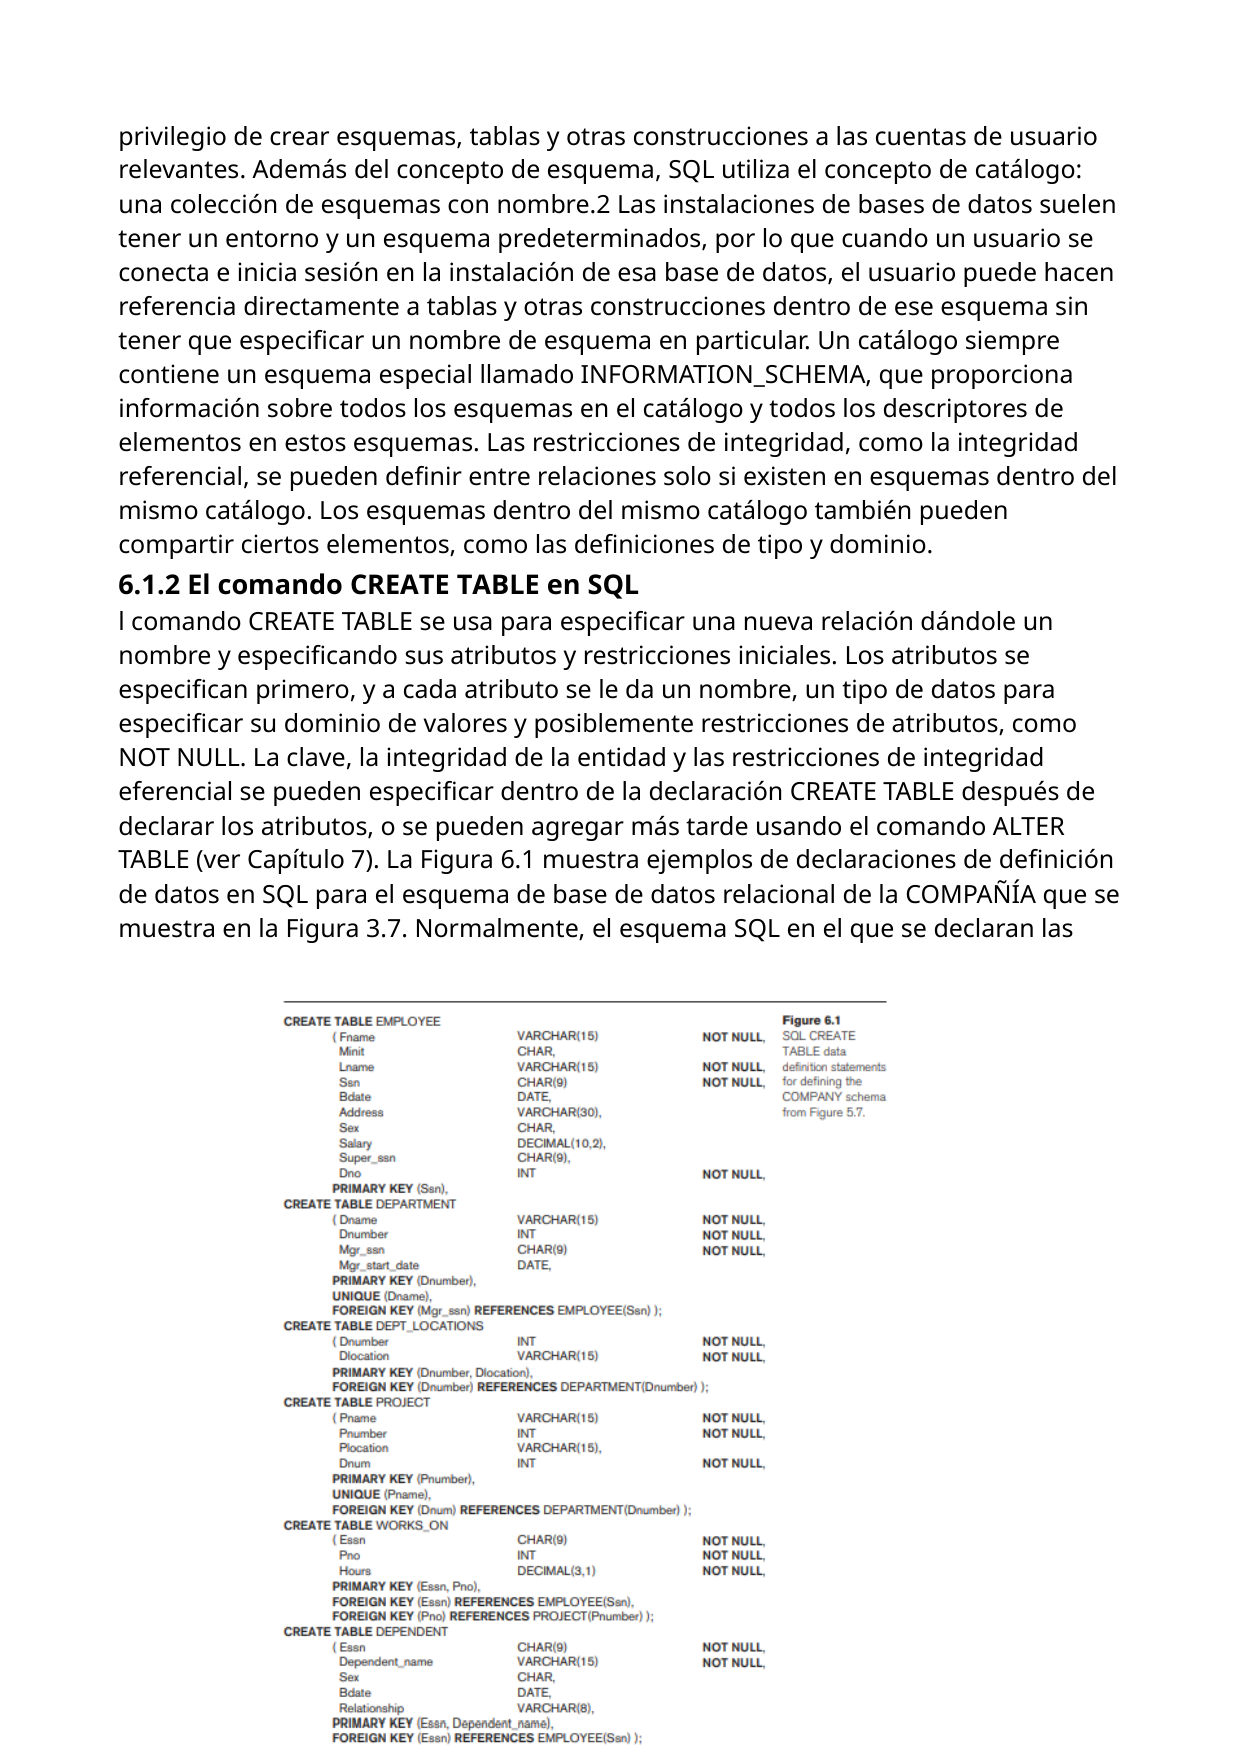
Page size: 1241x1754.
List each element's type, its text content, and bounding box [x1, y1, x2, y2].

subtitle 6.1.2 El comando CREATE TABLE en SQL [118, 565, 1122, 602]
text l comando CREATE TABLE se usa para especificar una nueva relación dándole un nombre y especificando sus atributos y restricciones iniciales. Los atributos se especifican primero, y a cada atributo se le da un nombre, un tipo de datos para especificar su dominio de valores y posiblemente restricciones de atributos, como NOT NULL. La clave, la integridad de la entidad y las restricciones de integridad eferencial se pueden especificar dentro de la declaración CREATE TABLE después de declarar los atributos, o se pueden agregar más tarde usando el comando ALTER TABLE (ver Capítulo 7). La Figura 6.1 muestra ejemplos de declaraciones de definición de datos en SQL para el esquema de base de datos relacional de la COMPAÑÍA que se muestra en la Figura 3.7. Normalmente, el esquema SQL en el que se declaran las [118, 604, 1122, 944]
text privilegio de crear esquemas, tablas y otras construcciones a las cuentas de usuario relevantes. Además del concepto de esquema, SQL utiliza el concepto de catálogo: una colección de esquemas con nombre.2 Las instalaciones de bases de datos suelen tener un entorno y un esquema predeterminados, por lo que cuando un usuario se conecta e inicia sesión en la instalación de esa base de datos, el usuario puede hacen referencia directamente a tablas y otras construcciones dentro de ese esquema sin tener que especificar un nombre de esquema en particular. Un catálogo siempre contiene un esquema especial llamado INFORMATION_SCHEMA, que proporciona información sobre todos los esquemas en el catálogo y todos los descriptores de elementos en estos esquemas. Las restricciones de integridad, como la integridad referencial, se pueden definir entre relaciones solo si existen en esquemas dentro del mismo catálogo. Los esquemas dentro del mismo catálogo también pueden compartir ciertos elementos, como las definiciones de tipo y dominio. [118, 118, 1122, 561]
